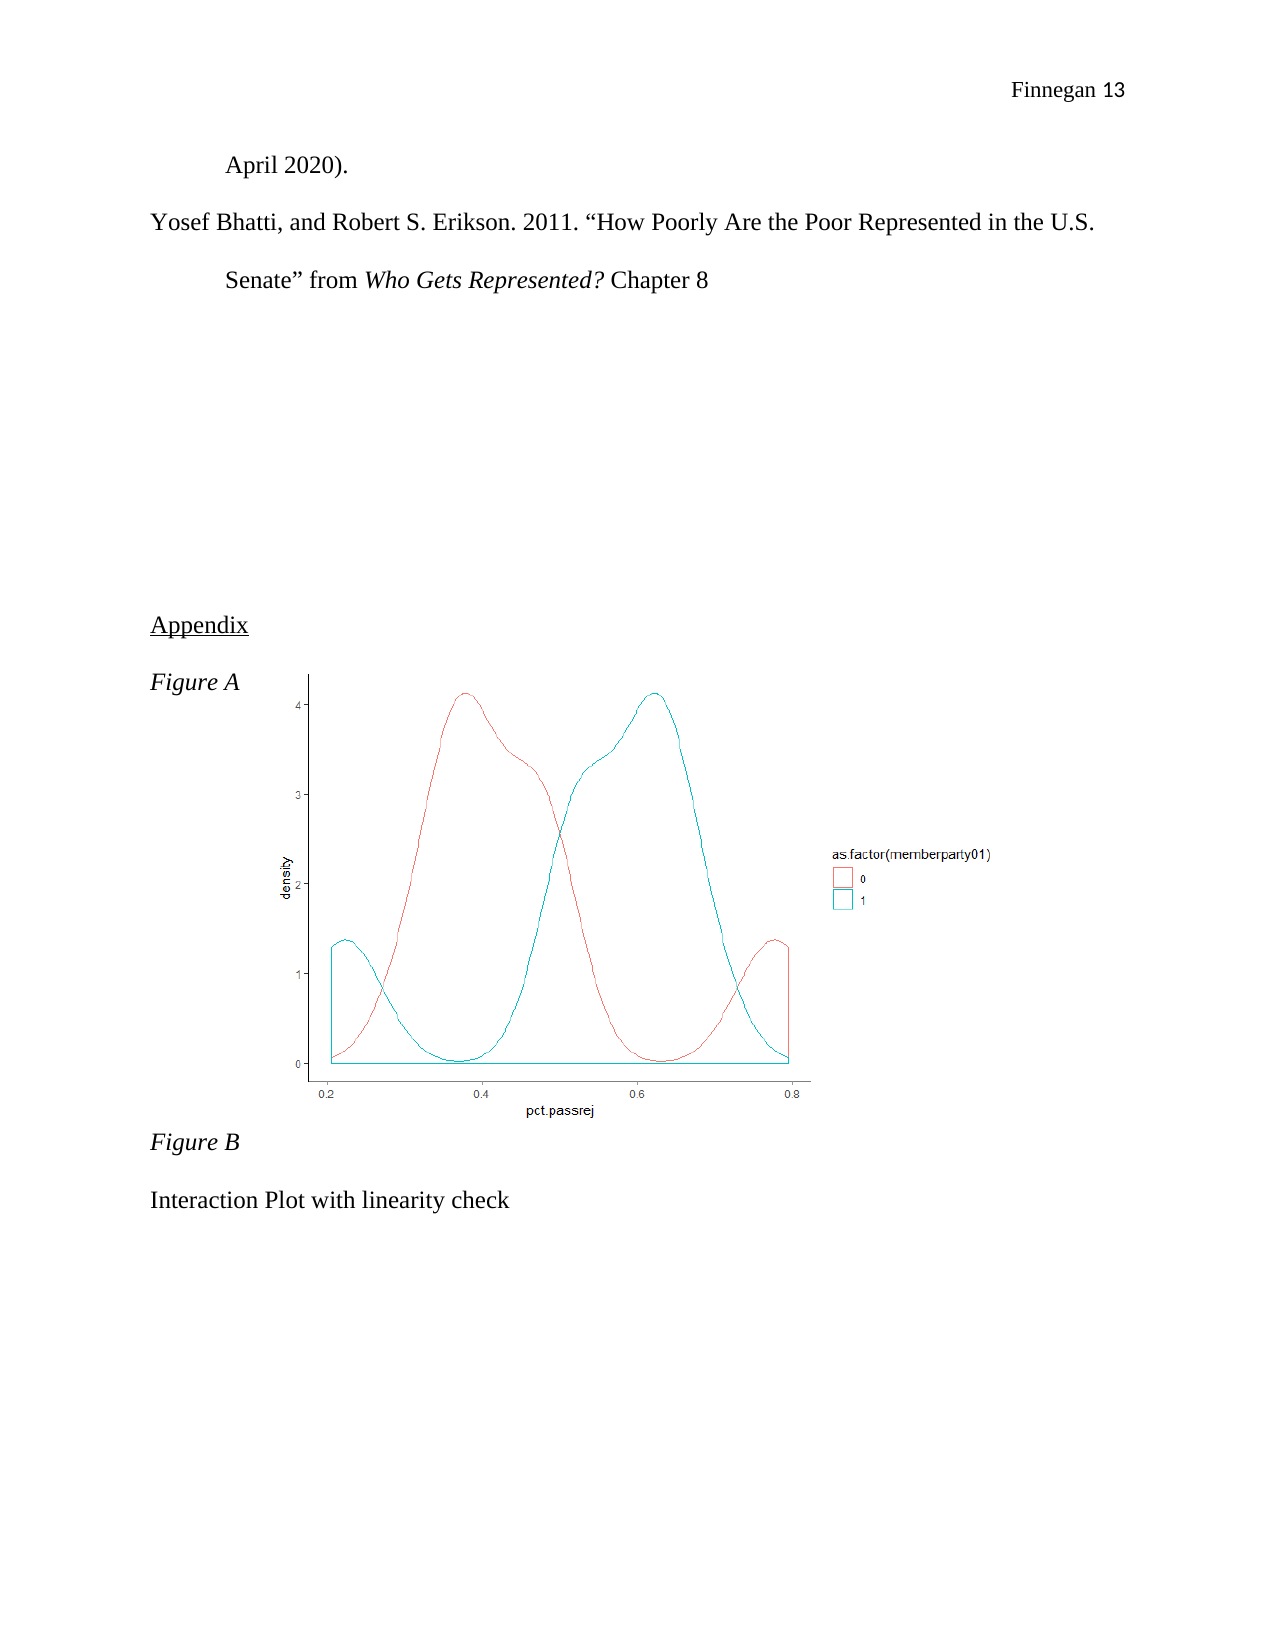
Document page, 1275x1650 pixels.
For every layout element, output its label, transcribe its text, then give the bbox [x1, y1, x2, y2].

text Appendix [150, 610, 1125, 639]
text April 2020). [225, 150, 1125, 179]
text Figure B [150, 1127, 1125, 1156]
text [1004, 667, 1125, 696]
text Yosef Bhatti, and Robert S. Erikson. 2011. “How Poorly Are the Poor Represented in the U.S. [150, 207, 1125, 236]
text Senate” from Who Gets Represented? Chapter 8 [150, 265, 1125, 294]
text Figure A [150, 667, 271, 696]
text Interaction Plot with linearity check [150, 1185, 1125, 1214]
picture [271, 667, 1004, 1124]
